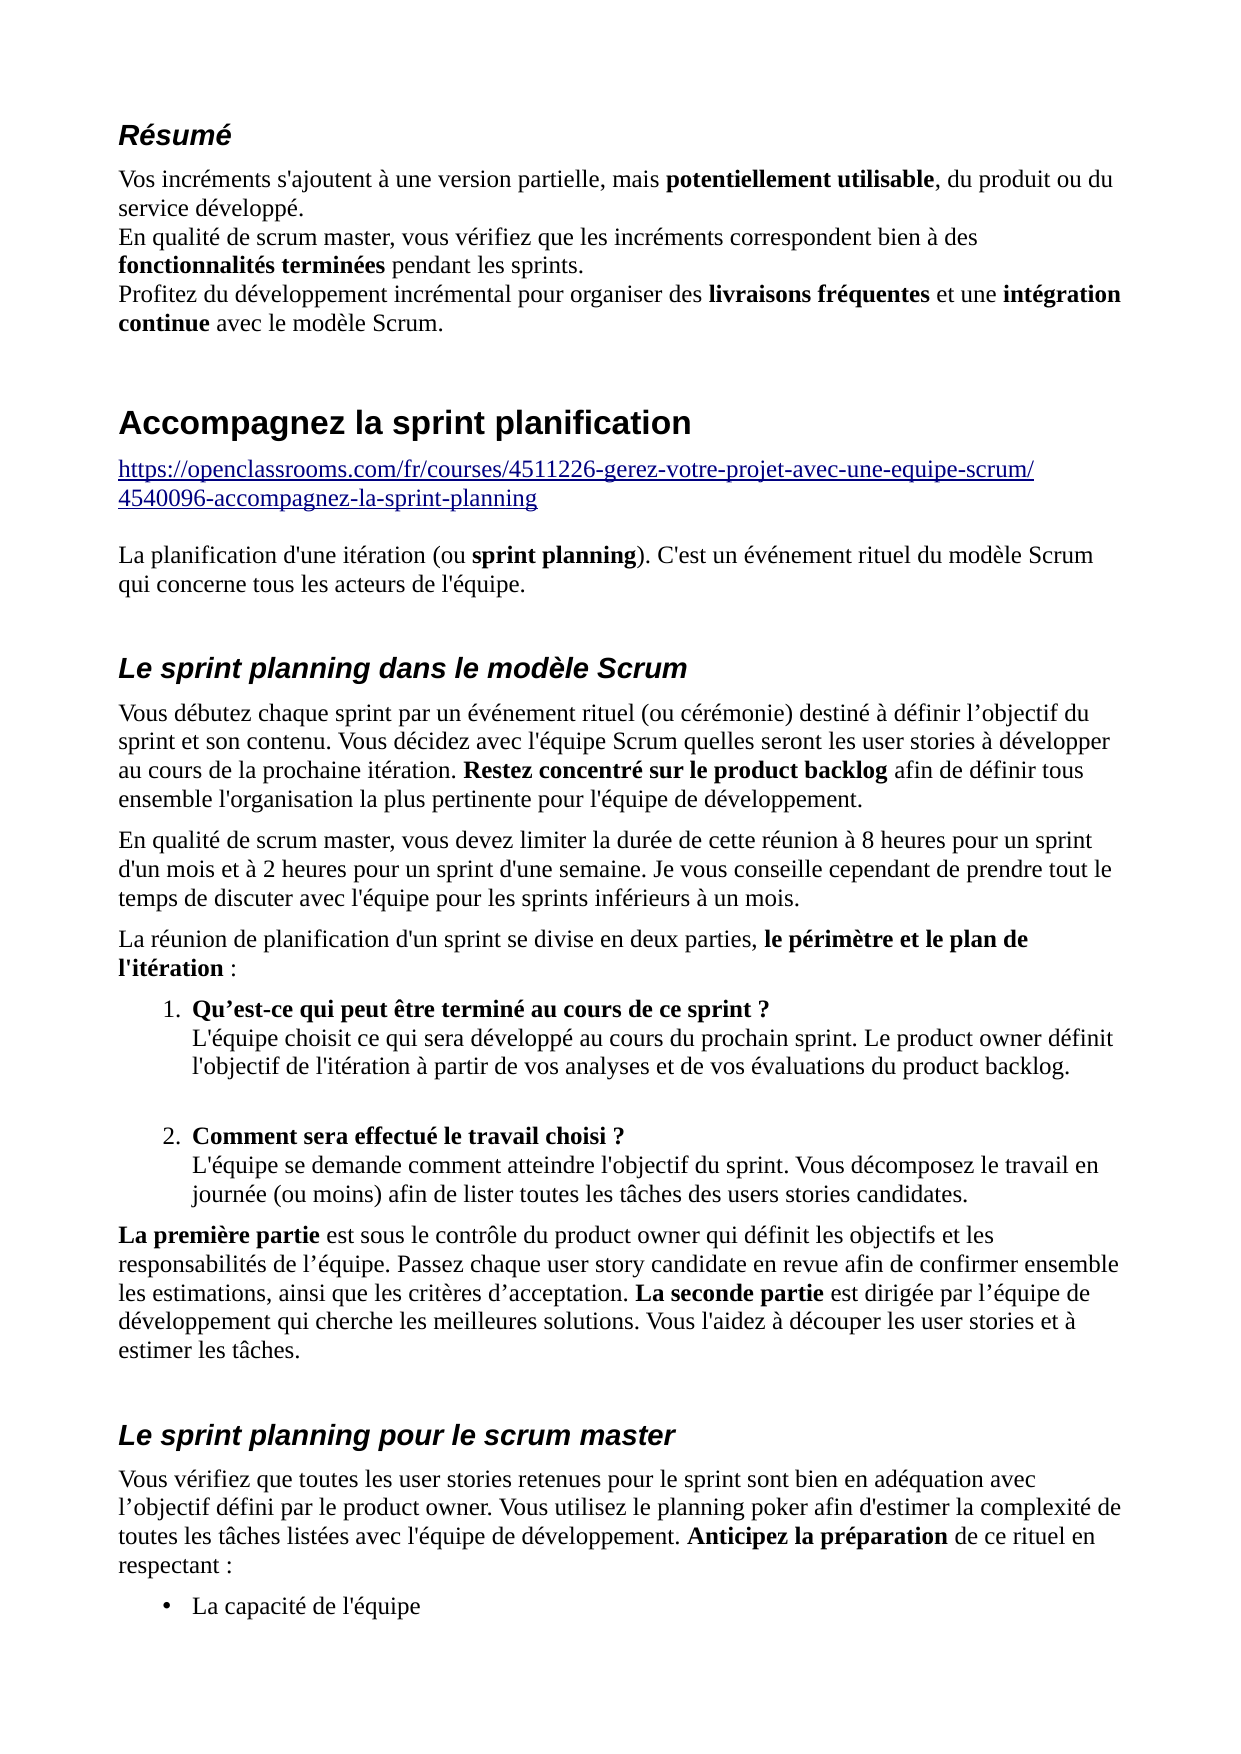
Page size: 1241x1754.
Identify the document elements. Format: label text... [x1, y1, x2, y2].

subtitle Résumé [118, 118, 1122, 152]
list Comment sera effectué le travail choisi ? L'équipe se demande comment atteindre l'objectif du sprint. Vous décomposez le travail en journée (ou moins) afin de lister toutes les tâches des users stories candidates. [162, 1121, 1122, 1208]
subtitle Accompagnez la sprint planification [118, 403, 1122, 442]
text Vous débutez chaque sprint par un événement rituel (ou cérémonie) destiné à définir l’objectif du sprint et son contenu. Vous décidez avec l'équipe Scrum quelles seront les user stories à développer au cours de la prochaine itération. Restez concentré sur le product backlog afin de définir tous ensemble l'organisation la plus pertinente pour l'équipe de développement. [118, 698, 1122, 813]
text La planification d'une itération (ou sprint planning). C'est un événement rituel du modèle Scrum qui concerne tous les acteurs de l'équipe. [118, 540, 1122, 598]
text En qualité de scrum master, vous devez limiter la durée de cette réunion à 8 heures pour un sprint d'un mois et à 2 heures pour un sprint d'une semaine. Je vous conseille cependant de prendre tout le temps de discuter avec l'équipe pour les sprints inférieurs à un mois. [118, 825, 1122, 911]
list Qu’est-ce qui peut être terminé au cours de ce sprint ? L'équipe choisit ce qui sera développé au cours du prochain sprint. Le product owner définit l'objectif de l'itération à partir de vos analyses et de vos évaluations du product backlog. [162, 994, 1122, 1109]
subtitle Le sprint planning dans le modèle Scrum [118, 652, 1122, 685]
subtitle Le sprint planning pour le scrum master [118, 1418, 1122, 1451]
text Vous vérifiez que toutes les user stories retenues pour le sprint sont bien en adéquation avec l’objectif défini par le product owner. Vous utilisez le planning poker afin d'estimer la complexité de toutes les tâches listées avec l'équipe de développement. Anticipez la préparation de ce rituel en respectant : [118, 1464, 1122, 1579]
list La capacité de l'équipe [162, 1591, 1122, 1620]
text Vos incréments s'ajoutent à une version partielle, mais potentiellement utilisable, du produit ou du service développé. En qualité de scrum master, vous vérifiez que les incréments correspondent bien à des fonctionnalités terminées pendant les sprints. Profitez du développement incrémental pour organiser des livraisons fréquentes et une intégration continue avec le modèle Scrum. [118, 164, 1122, 337]
text La réunion de planification d'un sprint se divise en deux parties, le périmètre et le plan de l'itération : [118, 924, 1122, 981]
text La première partie est sous le contrôle du product owner qui définit les objectifs et les responsabilités de l’équipe. Passez chaque user story candidate en revue afin de confirmer ensemble les estimations, ainsi que les critères d’acceptation. La seconde partie est dirigée par l’équipe de développement qui cherche les meilleures solutions. Vous l'aidez à découper les user stories et à estimer les tâches. [118, 1220, 1122, 1364]
text https://openclassrooms.com/fr/courses/4511226-gerez-votre-projet-avec-une-equipe-scrum/4540096-accompagnez-la-sprint-planning [118, 454, 1122, 512]
